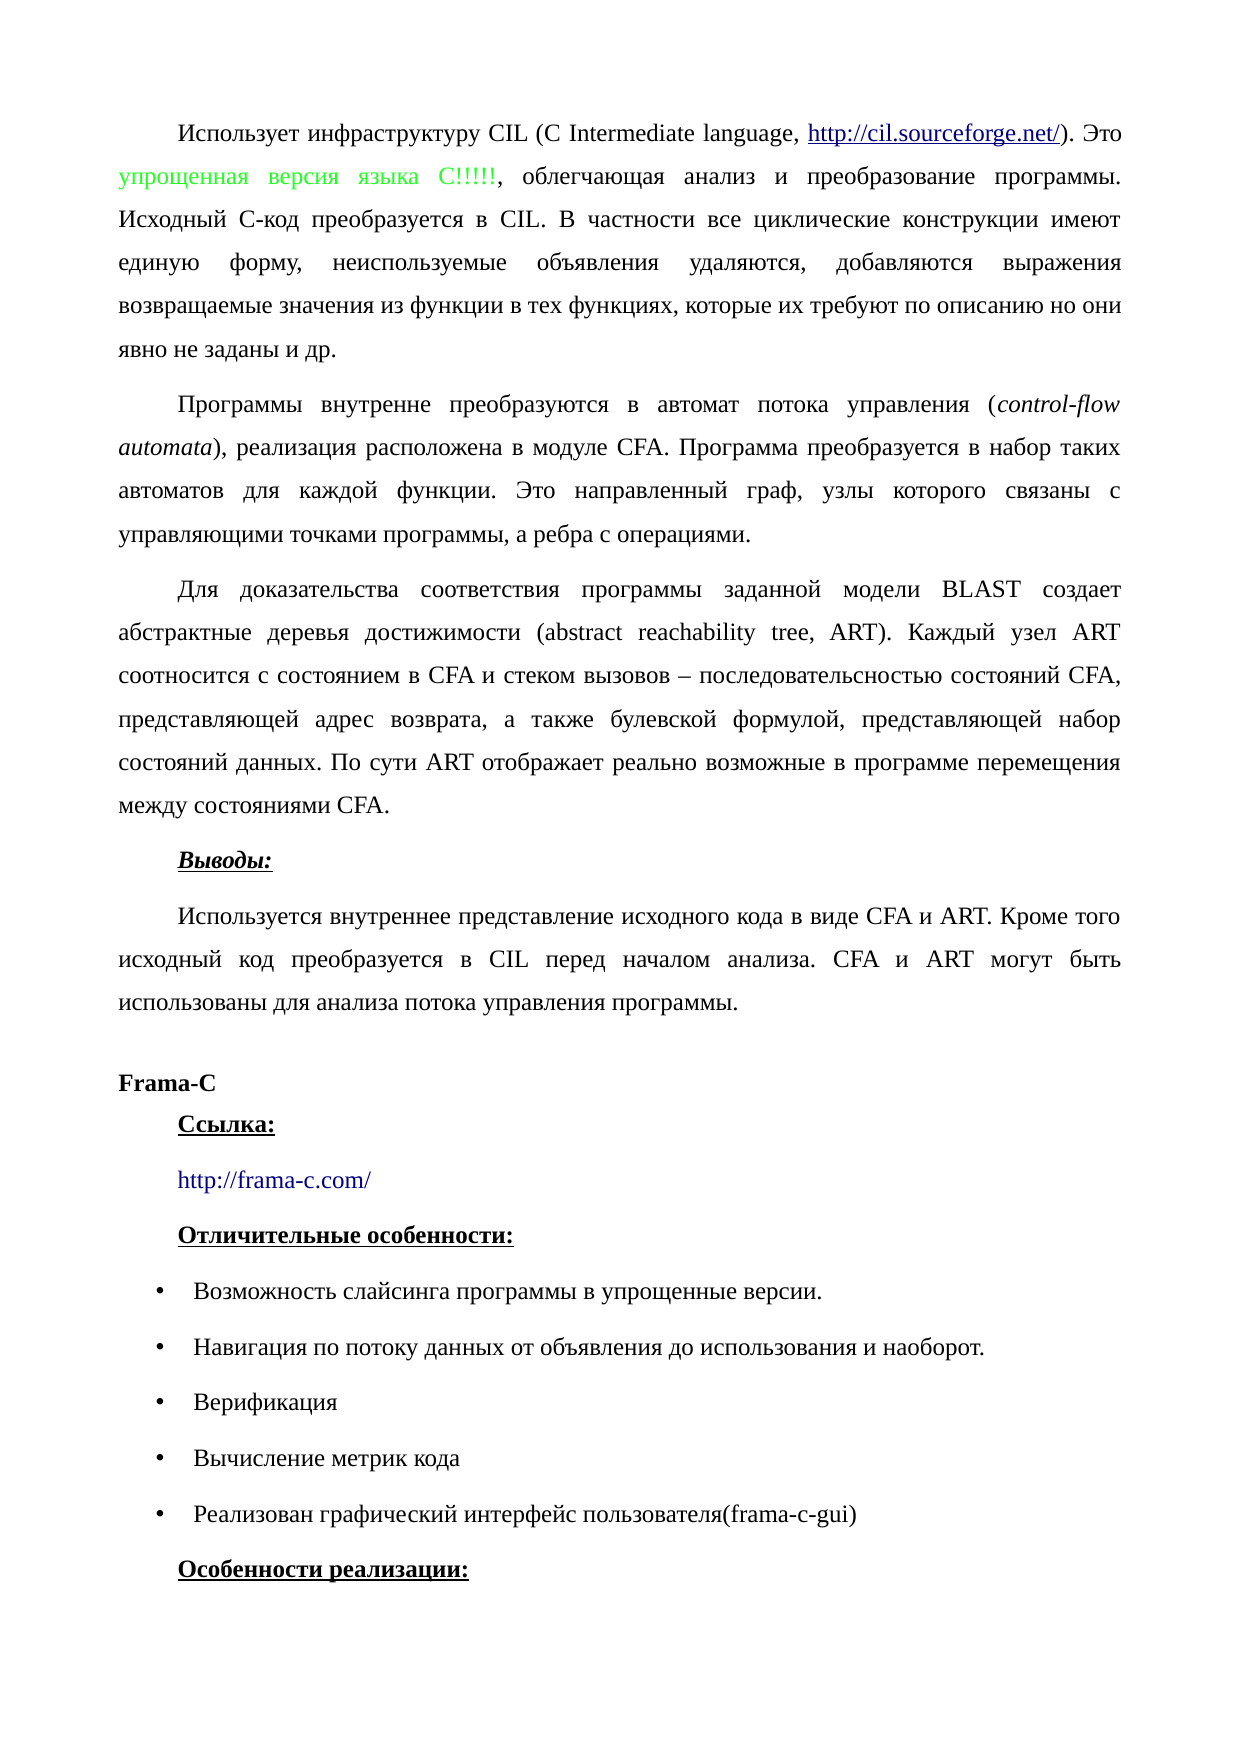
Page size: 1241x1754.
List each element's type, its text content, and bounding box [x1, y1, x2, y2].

text http://frama-c.com/ [118, 1165, 1122, 1194]
list Верификация [156, 1387, 1122, 1416]
text Ссылка: [118, 1109, 1122, 1138]
text Для доказательства соответствия программы заданной модели BLAST создает абстрактные деревья достижимости (abstract reachability tree, ART). Каждый узел ART соотносится с состоянием в CFA и стеком вызовов – последовательсностью состояний CFA, представляющей адрес возврата, а также булевской формулой, представляющей набор состояний данных. По сути ART отображает реально возможные в программе перемещения между состояниями CFA. [118, 574, 1122, 819]
list Навигация по потоку данных от объявления до использования и наоборот. [156, 1332, 1122, 1361]
text Отличительные особенности: [118, 1221, 1122, 1249]
subtitle Frama-C [118, 1068, 1122, 1097]
text Использует инфраструктуру CIL (C Intermediate language, http://cil.sourceforge.net/). Это упрощенная версия языка C!!!!!, облегчающая анализ и преобразование программы. Исходный C-код преобразуется в CIL. В частности все циклические конструкции имеют единую форму, неиспользуемые объявления удаляются, добавляются выражения возвращаемые значения из функции в тех функциях, которые их требуют по описанию но они явно не заданы и др. [118, 118, 1122, 362]
text Программы внутренне преобразуются в автомат потока управления (control-flow automata), реализация расположена в модуле CFA. Программа преобразуется в набор таких автоматов для каждой функции. Это направленный граф, узлы которого связаны с управляющими точками программы, а ребра с операциями. [118, 389, 1122, 547]
list Реализован графический интерфейс пользователя(frama-c-gui) [156, 1499, 1122, 1527]
list Вычисление метрик кода [156, 1443, 1122, 1472]
list Возможность слайсинга программы в упрощенные версии. [156, 1276, 1122, 1305]
text Выводы: [118, 846, 1122, 874]
text Особенности реализации: [118, 1554, 1122, 1583]
text Используется внутреннее представление исходного кода в виде CFA и ART. Кроме того исходный код преобразуется в CIL перед началом анализа. CFA и ART могут быть использованы для анализа потока управления программы. [118, 901, 1122, 1016]
